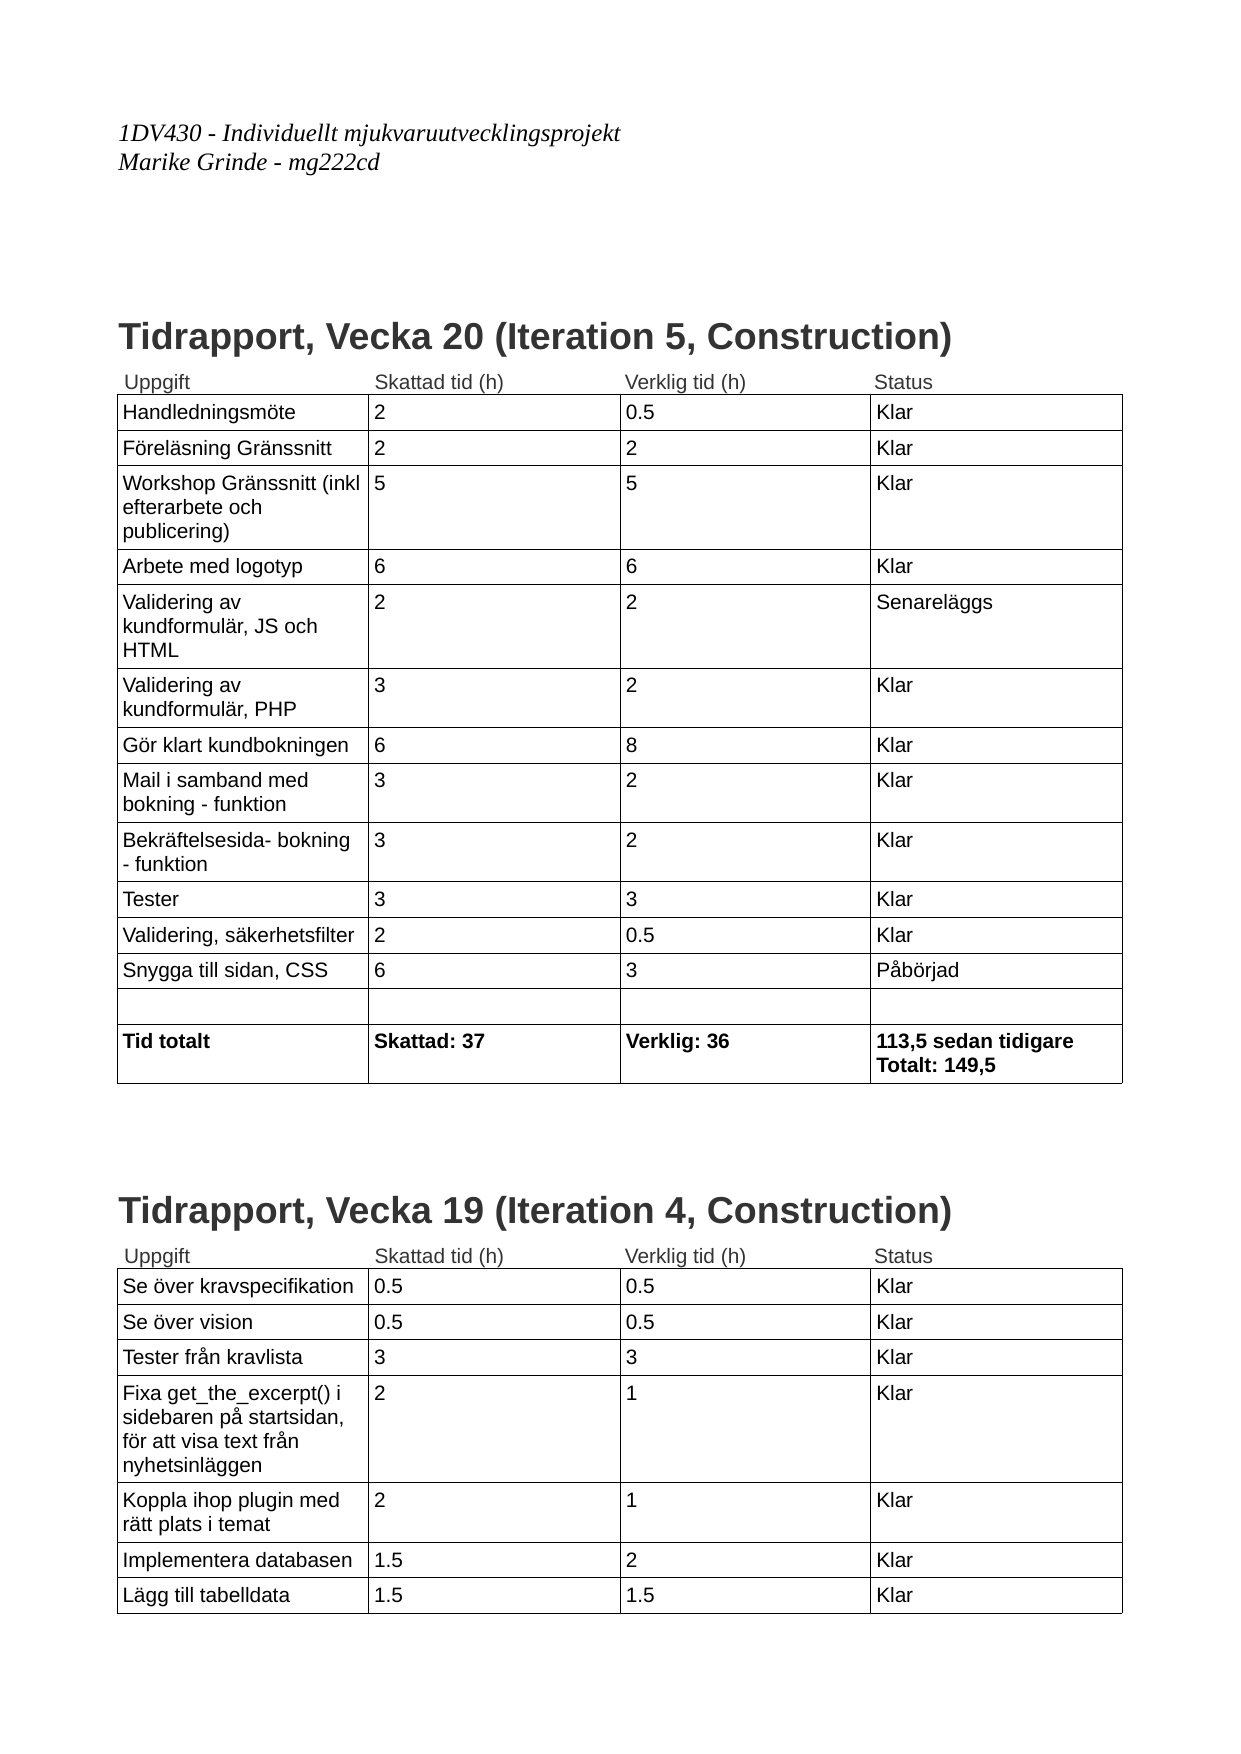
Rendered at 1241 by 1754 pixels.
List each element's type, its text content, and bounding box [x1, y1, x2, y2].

table_cell Klar [871, 1305, 1122, 1339]
table_cell Tid totalt [118, 1025, 368, 1083]
table_cell 8 [621, 728, 870, 762]
table_cell 3 [369, 764, 620, 822]
table_cell Klar [871, 431, 1122, 465]
table_cell Skattad: 37 [369, 1025, 620, 1083]
table_cell 3 [621, 1340, 870, 1375]
table_cell 2 [369, 1483, 620, 1542]
table_cell 5 [621, 466, 870, 548]
table_cell 2 [621, 669, 870, 727]
table_cell 5 [369, 466, 620, 548]
table_cell Klar [871, 1376, 1122, 1482]
text Uppgift Skattad tid (h) Verklig tid (h) Status [118, 1244, 1122, 1268]
table_cell 2 [369, 585, 620, 667]
table_cell 2 [369, 1376, 620, 1482]
table_cell 2 [369, 918, 620, 952]
table_cell Klar [871, 882, 1122, 917]
table_cell 1,5 [621, 1578, 870, 1613]
table_cell Klar [871, 1578, 1122, 1613]
table_cell Tester från kravlista [118, 1340, 368, 1375]
table_header 0,5 [621, 1269, 870, 1304]
table_header 2 [369, 395, 620, 429]
table_cell 1,5 [369, 1578, 620, 1613]
subtitle Tidrapport, Vecka 20 (Iteration 5, Construction) [118, 314, 1122, 358]
table_cell 3 [621, 954, 870, 988]
table_cell Bekräftelsesida- bokning - funktion [118, 823, 368, 881]
table_cell 1 [621, 1483, 870, 1542]
table_cell Klar [871, 669, 1122, 727]
table_cell Koppla ihop plugin med rätt plats i temat [118, 1483, 368, 1542]
table_cell 3 [369, 882, 620, 917]
table_cell 0,5 [621, 918, 870, 952]
table_cell Klar [871, 823, 1122, 881]
table_header Se över kravspecifikation [118, 1269, 368, 1304]
table_cell 6 [369, 954, 620, 988]
text Uppgift Skattad tid (h) Verklig tid (h) Status [118, 370, 1122, 394]
table_header 0,5 [621, 395, 870, 429]
table_cell 3 [369, 823, 620, 881]
table_cell 6 [369, 550, 620, 584]
table_cell 2 [369, 431, 620, 465]
table_cell 3 [369, 669, 620, 727]
table_cell 2 [621, 764, 870, 822]
table_cell Påbörjad [871, 954, 1122, 988]
table_cell 0,5 [369, 1305, 620, 1339]
table_cell 1,5 [369, 1543, 620, 1577]
table_cell Klar [871, 918, 1122, 952]
table_cell 2 [621, 431, 870, 465]
table_cell Klar [871, 1340, 1122, 1375]
table_cell Mail i samband med bokning - funktion [118, 764, 368, 822]
table_cell Klar [871, 728, 1122, 762]
table_header 0,5 [369, 1269, 620, 1304]
table_cell Lägg till tabelldata [118, 1578, 368, 1613]
table_cell Arbete med logotyp [118, 550, 368, 584]
table_cell Se över vision [118, 1305, 368, 1339]
table_cell Validering, säkerhetsfilter [118, 918, 368, 952]
table_cell Senareläggs [871, 585, 1122, 667]
table_header Klar [871, 395, 1122, 429]
subtitle Tidrapport, Vecka 19 (Iteration 4, Construction) [118, 1189, 1122, 1232]
table_cell Validering av kundformulär, PHP [118, 669, 368, 727]
table_cell 2 [621, 585, 870, 667]
table_cell Gör klart kundbokningen [118, 728, 368, 762]
table_cell 1 [621, 1376, 870, 1482]
table_cell 6 [621, 550, 870, 584]
table_cell Klar [871, 1543, 1122, 1577]
table_cell 3 [369, 1340, 620, 1375]
table_cell Klar [871, 1483, 1122, 1542]
table_cell [118, 989, 368, 1023]
table_cell Workshop Gränssnitt (inkl efterarbete och publicering) [118, 466, 368, 548]
table_cell Tester [118, 882, 368, 917]
table_cell Snygga till sidan, CSS [118, 954, 368, 988]
table_cell Implementera databasen [118, 1543, 368, 1577]
table_cell Klar [871, 550, 1122, 584]
table_cell 0,5 [621, 1305, 870, 1339]
table_cell 2 [621, 823, 870, 881]
table_cell Verklig: 36 [621, 1025, 870, 1083]
table_cell 113,5 sedan tidigare Totalt: 149,5 [871, 1025, 1122, 1083]
table_cell Föreläsning Gränssnitt [118, 431, 368, 465]
table_cell [871, 989, 1122, 1023]
table_cell 3 [621, 882, 870, 917]
table_header Klar [871, 1269, 1122, 1304]
table_cell 2 [621, 1543, 870, 1577]
table_cell Klar [871, 764, 1122, 822]
table_cell 6 [369, 728, 620, 762]
table_cell [621, 989, 870, 1023]
table_cell Klar [871, 466, 1122, 548]
table_cell Fixa get_the_excerpt() i sidebaren på startsidan, för att visa text från nyhetsinläggen [118, 1376, 368, 1482]
table_cell Validering av kundformulär, JS och HTML [118, 585, 368, 667]
table_cell [369, 989, 620, 1023]
table_header Handledningsmöte [118, 395, 368, 429]
